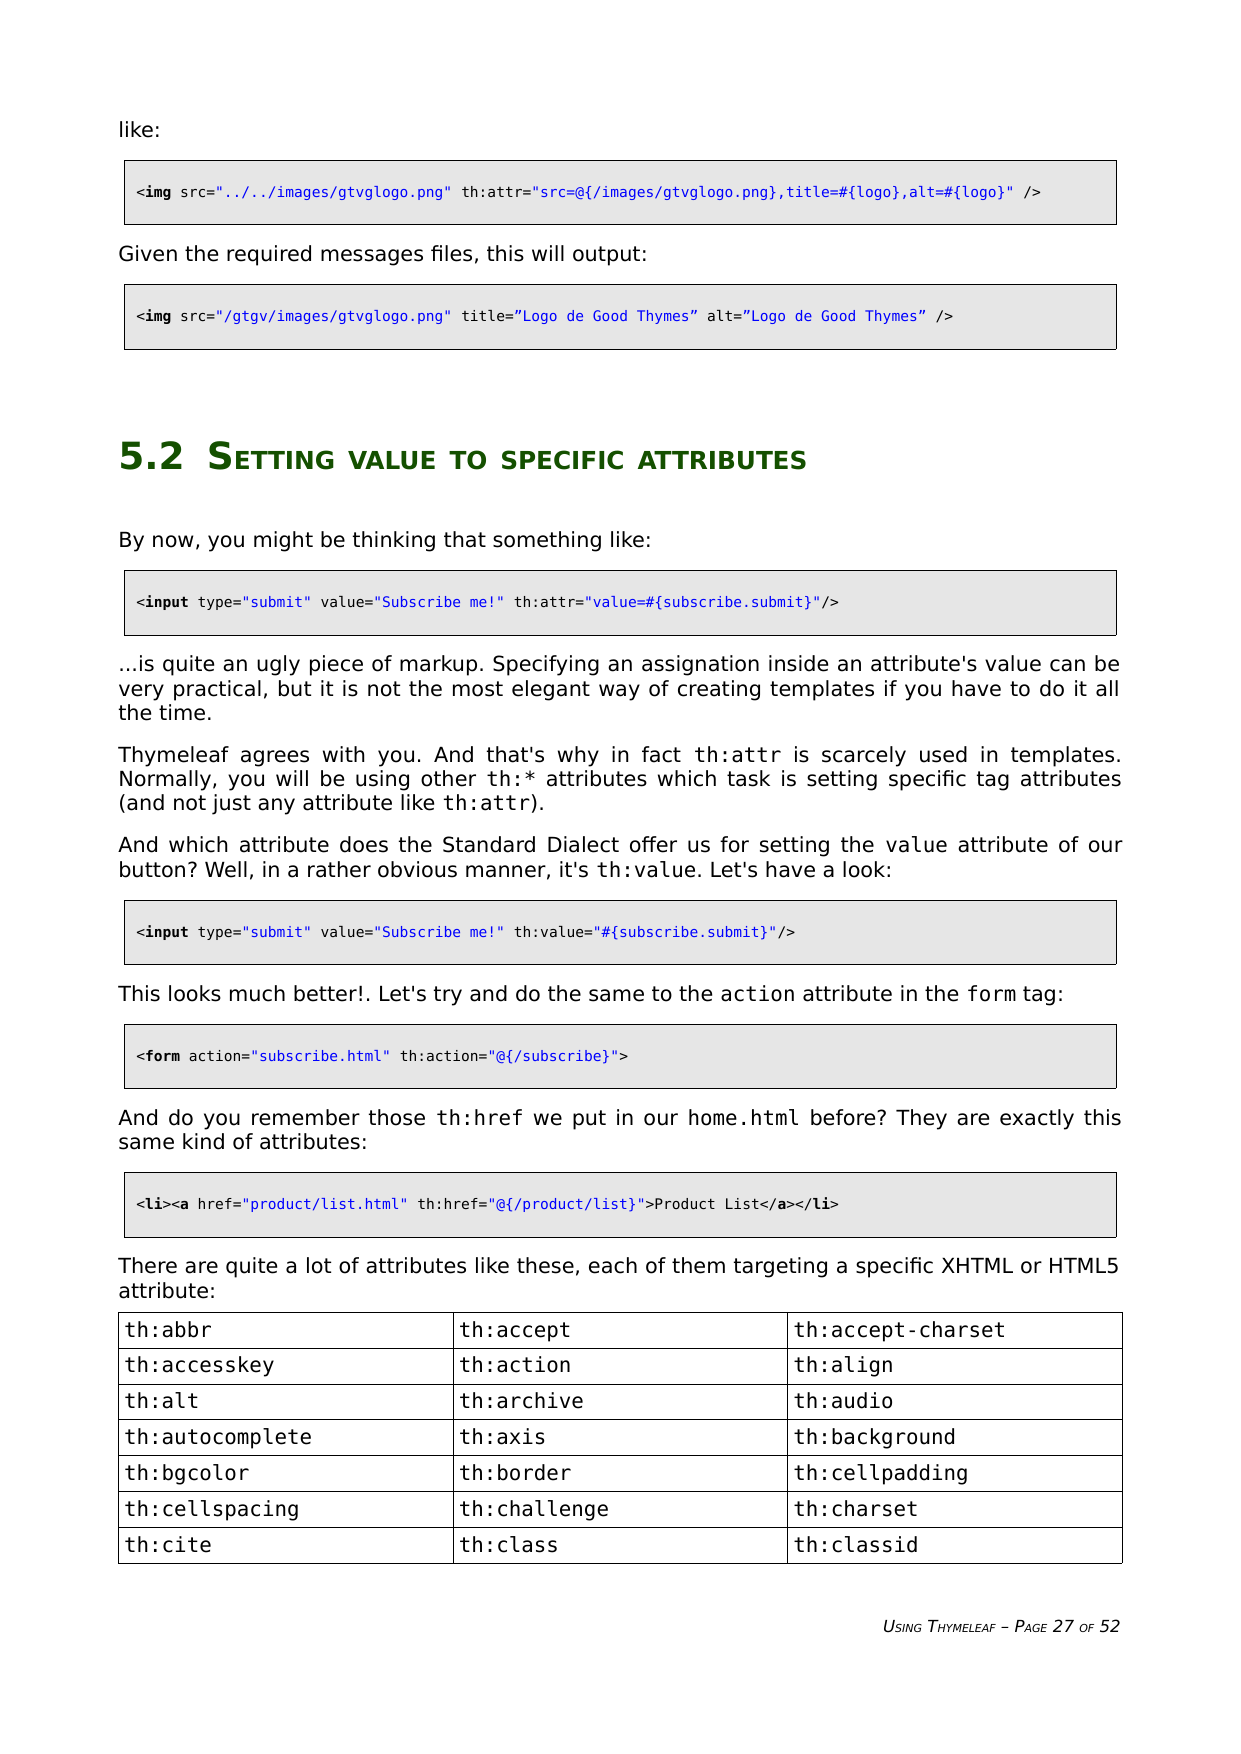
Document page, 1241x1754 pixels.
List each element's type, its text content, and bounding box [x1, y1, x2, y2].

text <img src="../../images/gtvglogo.png" th:attr="src=@{/images/gtvglogo.png},title=#{logo},alt=#{logo}" /> [125, 161, 1116, 224]
table_cell th:bgcolor [119, 1456, 453, 1491]
table_cell th:cellpadding [788, 1456, 1122, 1491]
table_cell th:border [454, 1456, 787, 1491]
table_cell th:class [454, 1528, 787, 1563]
text There are quite a lot of attributes like these, each of them targeting a specific XHTML or HTML5 attribute: [118, 1254, 1122, 1303]
text This looks much better!. Let's try and do the same to the action attribute in the form tag: [118, 982, 1122, 1006]
table_cell th:align [788, 1349, 1122, 1383]
text And do you remember those th:href we put in our home.html before? They are exactly this same kind of attributes: [118, 1106, 1122, 1154]
text <input type="submit" value="Subscribe me!" th:value="#{subscribe.submit}"/> [125, 901, 1116, 964]
table_cell th:background [788, 1420, 1122, 1455]
text And which attribute does the Standard Dialect offer us for setting the value attribute of our button? Well, in a rather obvious manner, it's th:value. Let's have a look: [118, 833, 1122, 882]
table_header th:accept-charset [788, 1313, 1122, 1348]
table_header th:abbr [119, 1313, 453, 1348]
subtitle Setting value to specific attributes [118, 434, 1122, 478]
table_cell th:cellspacing [119, 1492, 453, 1527]
table_cell th:challenge [454, 1492, 787, 1527]
table_cell th:cite [119, 1528, 453, 1563]
table_cell th:accesskey [119, 1349, 453, 1383]
text <input type="submit" value="Subscribe me!" th:attr="value=#{subscribe.submit}"/> [125, 571, 1116, 635]
text By now, you might be thinking that something like: [118, 528, 1122, 552]
text Given the required messages files, this will output: [118, 242, 1122, 267]
text like: [118, 118, 1122, 142]
text ...is quite an ugly piece of markup. Specifying an assignation inside an attribute's value can be very practical, but it is not the most elegant way of creating templates if you have to do it all the time. [118, 652, 1122, 725]
text <form action="subscribe.html" th:action="@{/subscribe}"> [125, 1025, 1116, 1088]
table_cell th:alt [119, 1385, 453, 1419]
table_cell th:archive [454, 1385, 787, 1419]
table_cell th:audio [788, 1385, 1122, 1419]
table_cell th:autocomplete [119, 1420, 453, 1455]
table_cell th:charset [788, 1492, 1122, 1527]
text <img src="/gtgv/images/gtvglogo.png" title=”Logo de Good Thymes” alt=”Logo de Good Thymes” /> [125, 285, 1116, 349]
table_cell th:axis [454, 1420, 787, 1455]
table_cell th:classid [788, 1528, 1122, 1563]
text Thymeleaf agrees with you. And that's why in fact th:attr is scarcely used in templates. Normally, you will be using other th:* attributes which task is setting specific tag attributes (and not just any attribute like th:attr). [118, 743, 1122, 816]
table_cell th:action [454, 1349, 787, 1383]
table_header th:accept [454, 1313, 787, 1348]
text <li><a href="product/list.html" th:href="@{/product/list}">Product List</a></li> [125, 1173, 1116, 1237]
